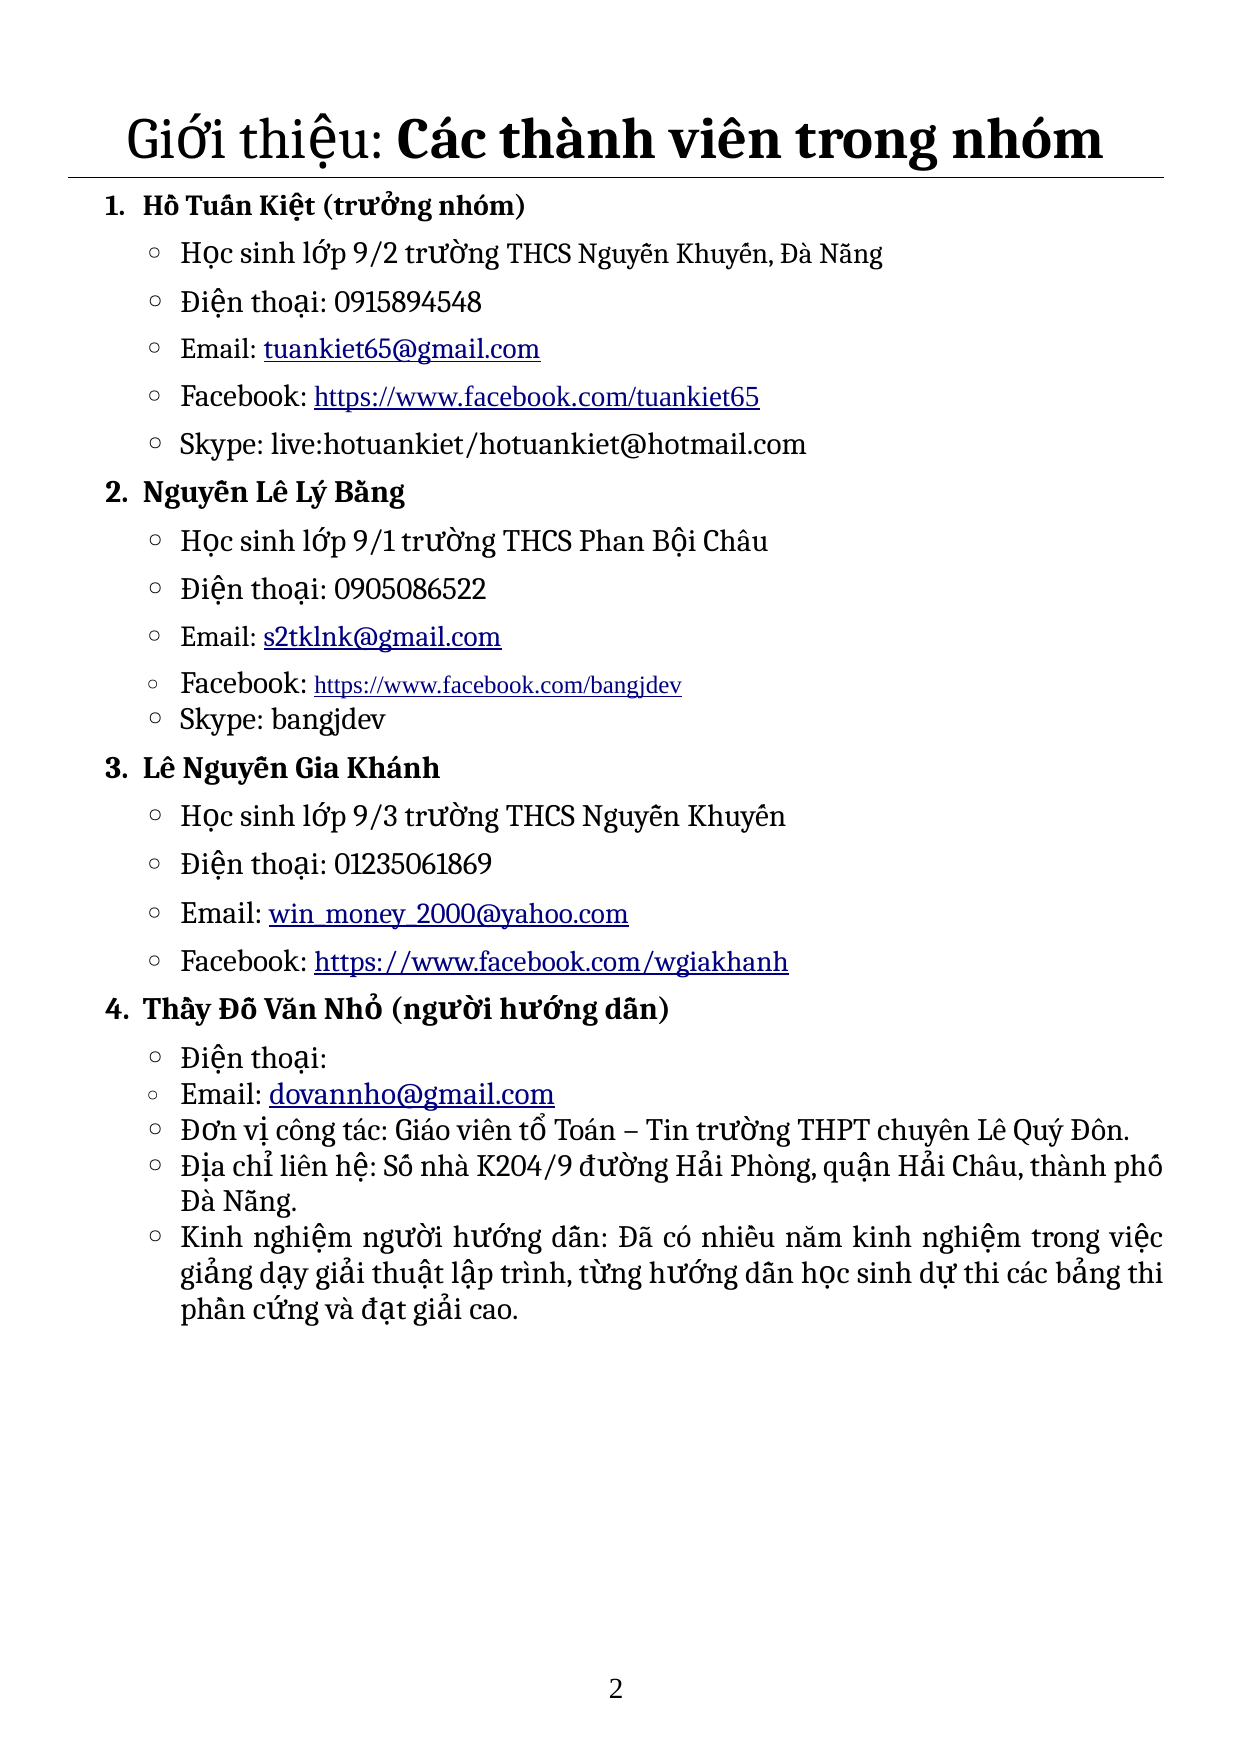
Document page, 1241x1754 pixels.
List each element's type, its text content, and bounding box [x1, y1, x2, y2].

list Điện thoại: 0915894548 [143, 284, 1164, 320]
list Học sinh lớp 9/3 trường THCS Nguyễn Khuyến [143, 798, 1164, 834]
text Giới thiệu: Các thành viên trong nhóm [68, 101, 1164, 177]
list Facebook: https://www.facebook.com/tuankiet65 [143, 378, 1164, 414]
list Điện thoại: 01235061869 [143, 847, 1164, 883]
list Hồ Tuấn Kiệt (trưởng nhóm) [105, 189, 1164, 223]
list Email: dovannho@gmail.com [143, 1076, 1164, 1112]
list Học sinh lớp 9/2 trường THCS Nguyễn Khuyến, Đà Nẵng [143, 236, 1164, 271]
list Email: win_money_2000@yahoo.com [143, 895, 1164, 931]
list Thầy Đỗ Văn Nhỏ (người hướng dẫn) [105, 992, 1164, 1028]
list Facebook: https://www.facebook.com/wgiakhanh [143, 943, 1164, 979]
list Skype: live:hotuankiet/hotuankiet@hotmail.com [143, 426, 1164, 462]
list Lê Nguyễn Gia Khánh [105, 750, 1164, 786]
list Nguyễn Lê Lý Bằng [105, 475, 1164, 511]
list Địa chỉ liên hệ: Số nhà K204/9 đường Hải Phòng, quận Hải Châu, thành phố Đà Nẵng. [143, 1148, 1164, 1220]
list Email: s2tklnk@gmail.com [143, 620, 1164, 653]
list Kinh nghiệm người hướng dẫn: Đã có nhiều năm kinh nghiệm trong việc giảng dạy giải thuật lập trình, từng hướng dẫn học sinh dự thi các bảng thi phần cứng và đạt giải cao. [143, 1220, 1164, 1327]
list Điện thoại: [143, 1040, 1164, 1076]
list Điện thoại: 0905086522 [143, 571, 1164, 607]
list Học sinh lớp 9/1 trường THCS Phan Bội Châu [143, 523, 1164, 559]
list Skype: bangjdev [143, 702, 1164, 738]
list Đơn vị công tác: Giáo viên tổ Toán – Tin trường THPT chuyên Lê Quý Đôn. [143, 1112, 1164, 1148]
list Email: tuankiet65@gmail.com [143, 332, 1164, 366]
list Facebook: https://www.facebook.com/bangjdev [143, 666, 1164, 702]
